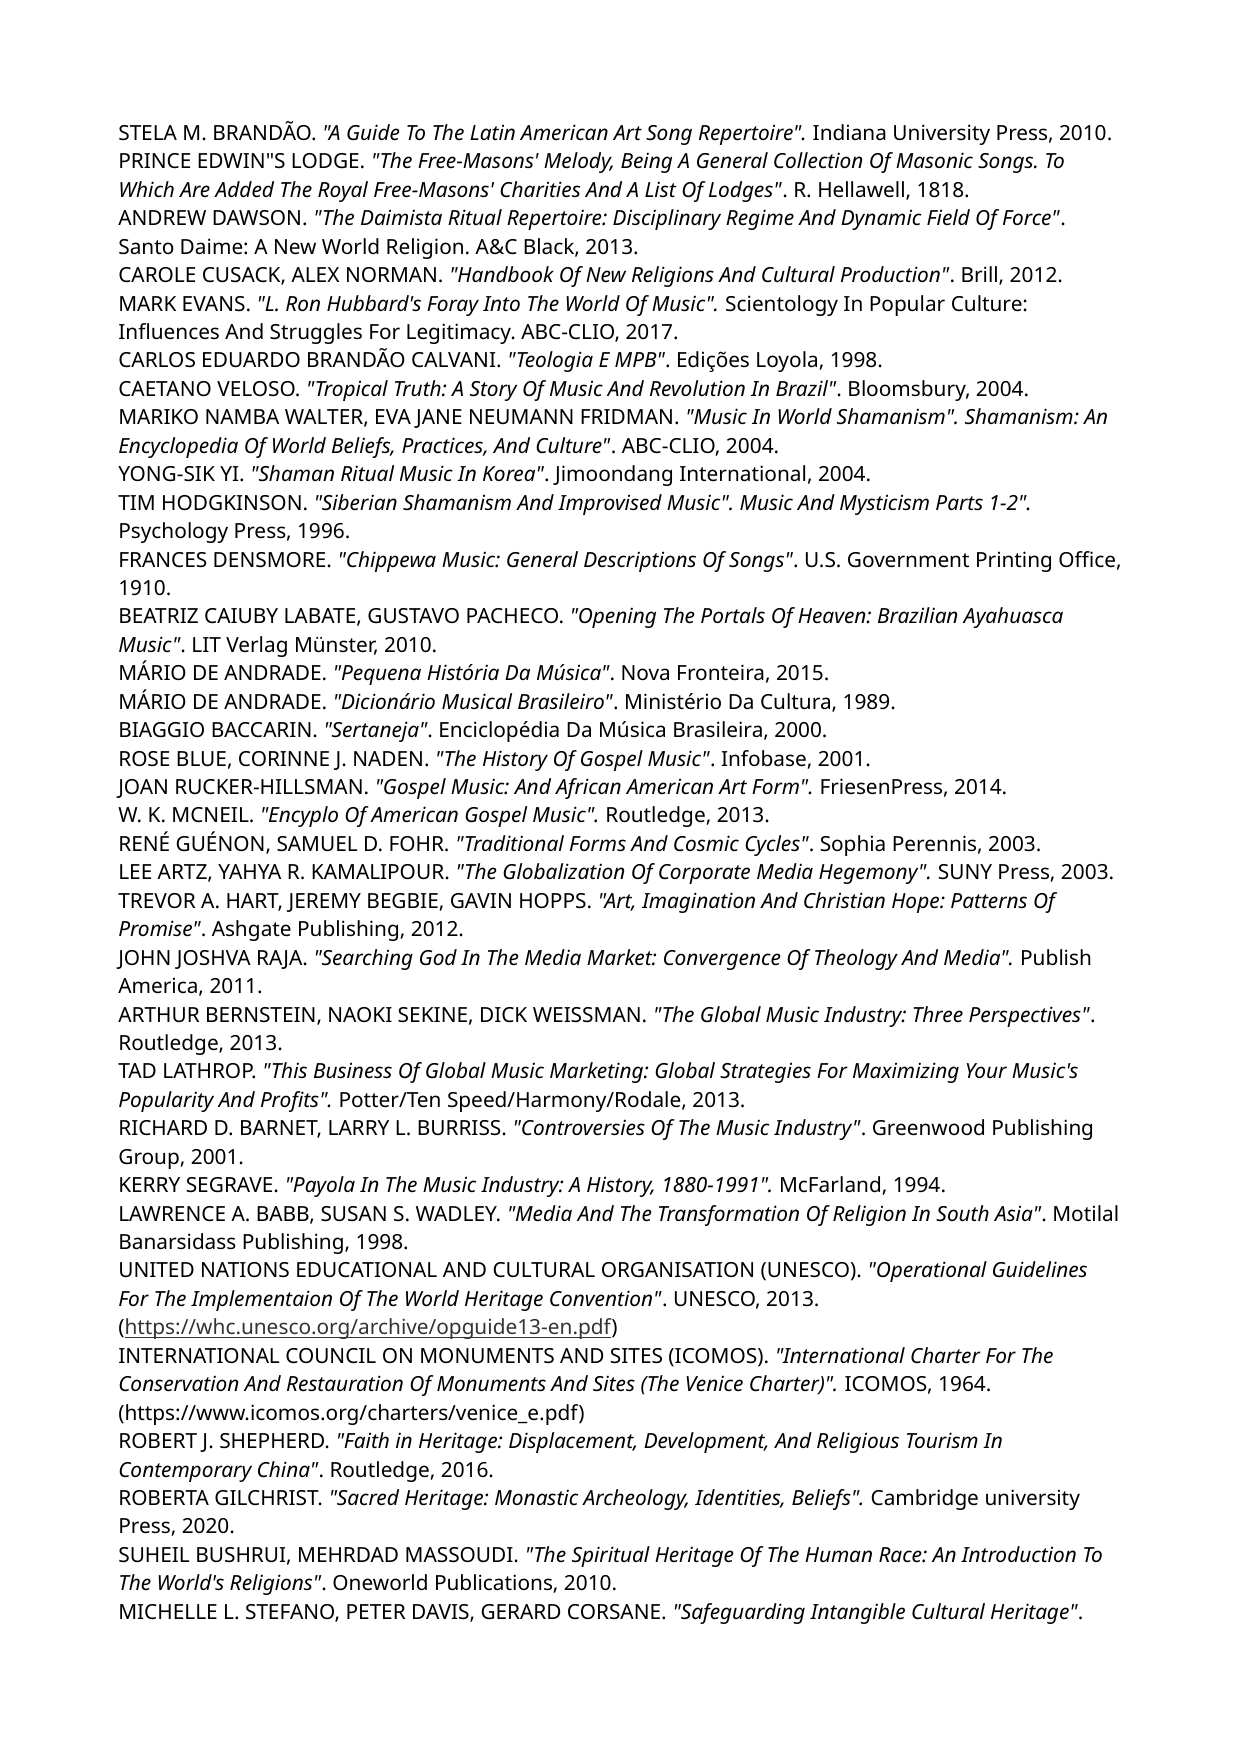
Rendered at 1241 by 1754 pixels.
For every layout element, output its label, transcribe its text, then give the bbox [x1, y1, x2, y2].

text MÁRIO DE ANDRADE. "Pequena História Da Música". Nova Fronteira, 2015. [118, 658, 1122, 687]
text ROBERTA GILCHRIST. "Sacred Heritage: Monastic Archeology, Identities, Beliefs". Cambridge university Press, 2020. [118, 1483, 1122, 1540]
text CAETANO VELOSO. "Tropical Truth: A Story Of Music And Revolution In Brazil". Bloomsbury, 2004. [118, 374, 1122, 402]
text KERRY SEGRAVE. "Payola In The Music Industry: A History, 1880-1991". McFarland, 1994. [118, 1170, 1122, 1199]
text W. K. MCNEIL. "Encyplo Of American Gospel Music". Routledge, 2013. [118, 801, 1122, 829]
text INTERNATIONAL COUNCIL ON MONUMENTS AND SITES (ICOMOS). "International Charter For The Conservation And Restauration Of Monuments And Sites (The Venice Charter)". ICOMOS, 1964. (https://www.icomos.org/charters/venice_e.pdf) [118, 1341, 1122, 1426]
text TIM HODGKINSON. "Siberian Shamanism And Improvised Music". Music And Mysticism Parts 1-2". Psychology Press, 1996. [118, 488, 1122, 545]
text MICHELLE L. STEFANO, PETER DAVIS, GERARD CORSANE. "Safeguarding Intangible Cultural Heritage". [118, 1597, 1122, 1625]
text RICHARD D. BARNET, LARRY L. BURRISS. "Controversies Of The Music Industry". Greenwood Publishing Group, 2001. [118, 1113, 1122, 1170]
text ANDREW DAWSON. "The Daimista Ritual Repertoire: Disciplinary Regime And Dynamic Field Of Force". Santo Daime: A New World Religion. A&C Black, 2013. [118, 203, 1122, 260]
text MARK EVANS. "L. Ron Hubbard's Foray Into The World Of Music". Scientology In Popular Culture: Influences And Struggles For Legitimacy. ABC-CLIO, 2017. [118, 289, 1122, 346]
text MARIKO NAMBA WALTER, EVA JANE NEUMANN FRIDMAN. "Music In World Shamanism". Shamanism: An Encyclopedia Of World Beliefs, Practices, And Culture". ABC-CLIO, 2004. [118, 402, 1122, 459]
text ROSE BLUE, CORINNE J. NADEN. "The History Of Gospel Music". Infobase, 2001. [118, 744, 1122, 772]
text CAROLE CUSACK, ALEX NORMAN. "Handbook Of New Religions And Cultural Production". Brill, 2012. [118, 260, 1122, 289]
text SUHEIL BUSHRUI, MEHRDAD MASSOUDI. "The Spiritual Heritage Of The Human Race: An Introduction To The World's Religions". Oneworld Publications, 2010. [118, 1540, 1122, 1597]
text MÁRIO DE ANDRADE. "Dicionário Musical Brasileiro". Ministério Da Cultura, 1989. [118, 687, 1122, 715]
text TREVOR A. HART, JEREMY BEGBIE, GAVIN HOPPS. "Art, Imagination And Christian Hope: Patterns Of Promise". Ashgate Publishing, 2012. [118, 886, 1122, 943]
text YONG-SIK YI. "Shaman Ritual Music In Korea". Jimoondang International, 2004. [118, 459, 1122, 488]
text TAD LATHROP. "This Business Of Global Music Marketing: Global Strategies For Maximizing Your Music's Popularity And Profits". Potter/Ten Speed/Harmony/Rodale, 2013. [118, 1057, 1122, 1113]
text BEATRIZ CAIUBY LABATE, GUSTAVO PACHECO. "Opening The Portals Of Heaven: Brazilian Ayahuasca Music". LIT Verlag Münster, 2010. [118, 602, 1122, 658]
text STELA M. BRANDÃO. "A Guide To The Latin American Art Song Repertoire". Indiana University Press, 2010. [118, 118, 1122, 147]
text LAWRENCE A. BABB, SUSAN S. WADLEY. "Media And The Transformation Of Religion In South Asia". Motilal Banarsidass Publishing, 1998. [118, 1199, 1122, 1256]
text ROBERT J. SHEPHERD. "Faith in Heritage: Displacement, Development, And Religious Tourism In Contemporary China". Routledge, 2016. [118, 1426, 1122, 1483]
text BIAGGIO BACCARIN. "Sertaneja". Enciclopédia Da Música Brasileira, 2000. [118, 715, 1122, 744]
text PRINCE EDWIN"S LODGE. "The Free-Masons' Melody, Being A General Collection Of Masonic Songs. To Which Are Added The Royal Free-Masons' Charities And A List Of Lodges". R. Hellawell, 1818. [118, 147, 1122, 203]
text CARLOS EDUARDO BRANDÃO CALVANI. "Teologia E MPB". Edições Loyola, 1998. [118, 346, 1122, 374]
text FRANCES DENSMORE. "Chippewa Music: General Descriptions Of Songs". U.S. Government Printing Office, 1910. [118, 545, 1122, 602]
text ARTHUR BERNSTEIN, NAOKI SEKINE, DICK WEISSMAN. "The Global Music Industry: Three Perspectives". Routledge, 2013. [118, 1000, 1122, 1057]
text JOHN JOSHVA RAJA. "Searching God In The Media Market: Convergence Of Theology And Media". Publish America, 2011. [118, 943, 1122, 1000]
text JOAN RUCKER-HILLSMAN. "Gospel Music: And African American Art Form". FriesenPress, 2014. [118, 772, 1122, 801]
text RENÉ GUÉNON, SAMUEL D. FOHR. "Traditional Forms And Cosmic Cycles". Sophia Perennis, 2003. [118, 829, 1122, 857]
text LEE ARTZ, YAHYA R. KAMALIPOUR. "The Globalization Of Corporate Media Hegemony". SUNY Press, 2003. [118, 857, 1122, 886]
text UNITED NATIONS EDUCATIONAL AND CULTURAL ORGANISATION (UNESCO). "Operational Guidelines For The Implementaion Of The World Heritage Convention". UNESCO, 2013. (https://whc.unesco.org/archive/opguide13-en.pdf) [118, 1256, 1122, 1341]
